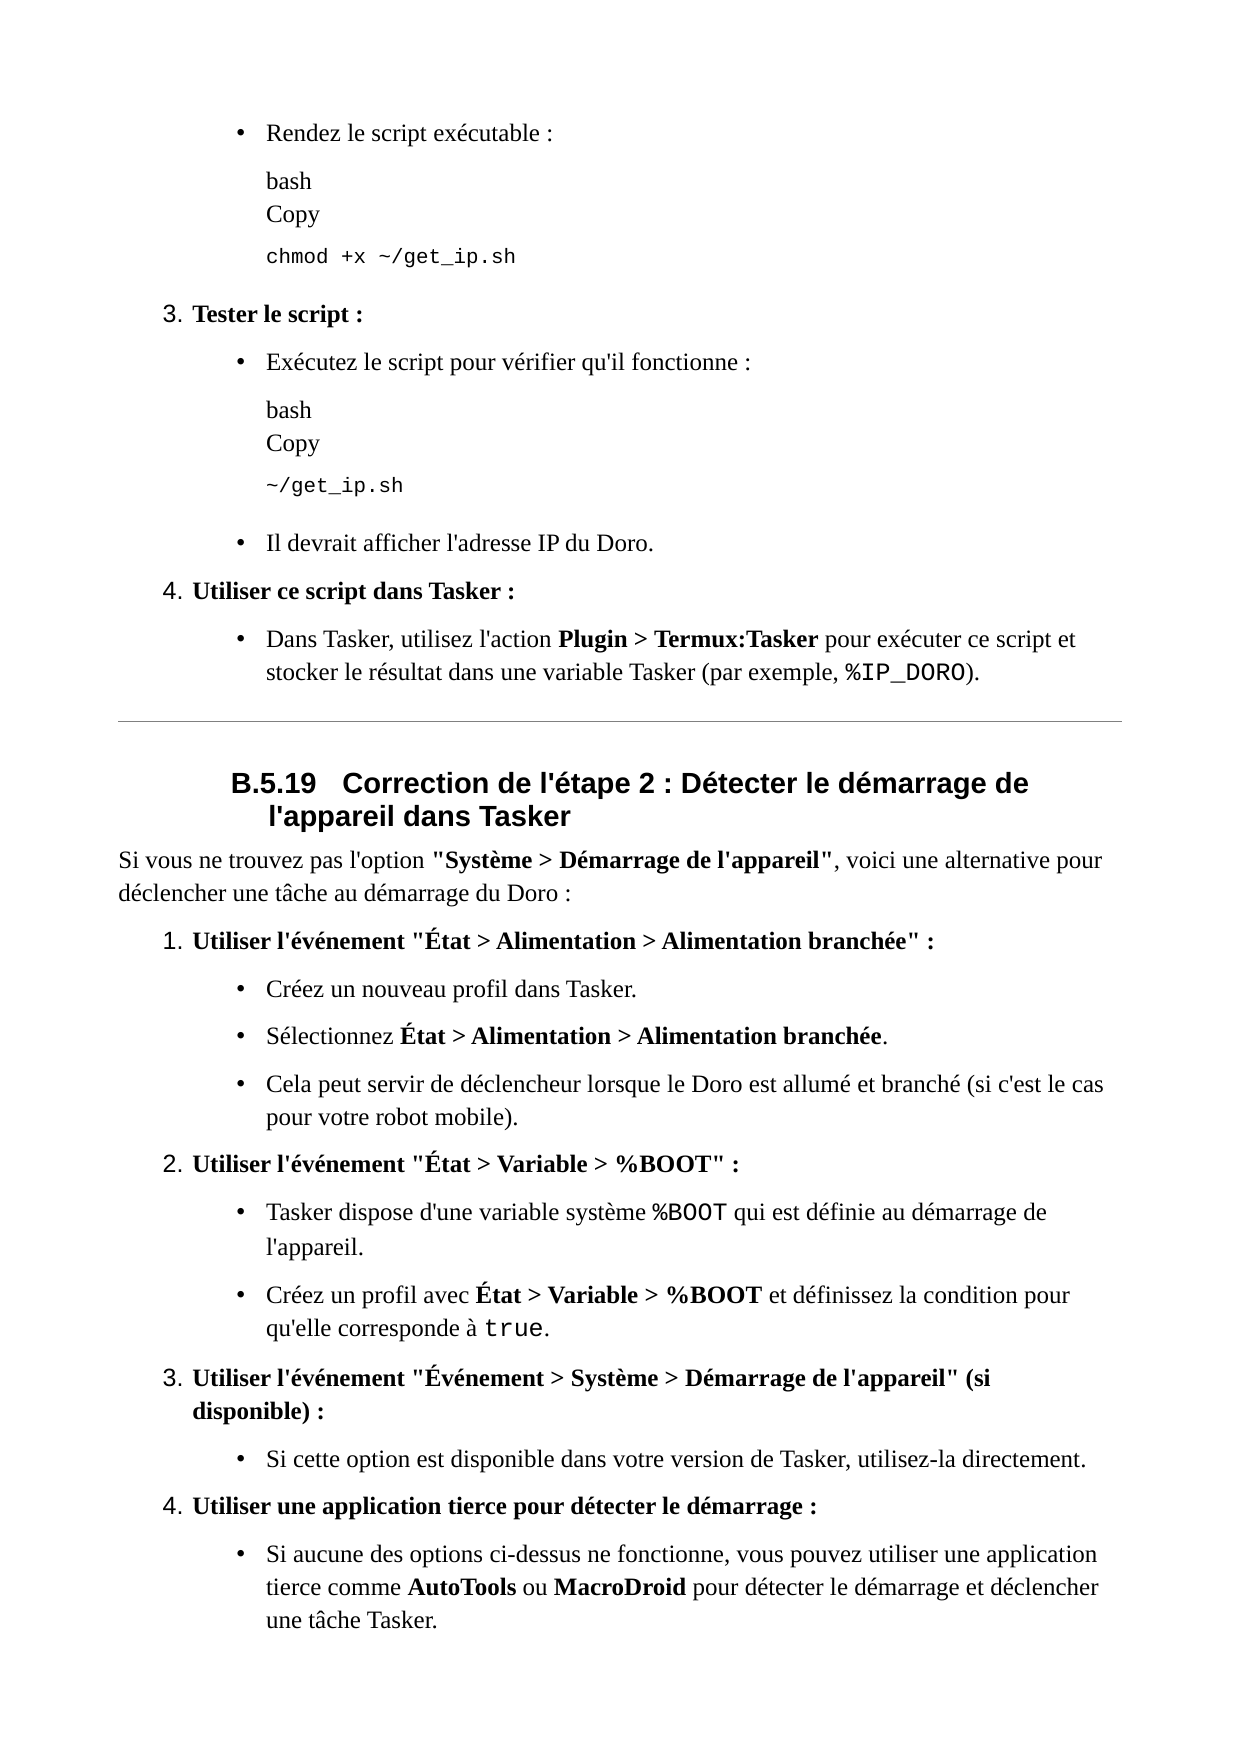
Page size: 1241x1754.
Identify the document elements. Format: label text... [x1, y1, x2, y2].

subtitle Correction de l'étape 2 : Détecter le démarrage de l'appareil dans Tasker [231, 766, 1122, 833]
list Dans Tasker, utilisez l'action Plugin > Termux:Tasker pour exécuter ce script et stocker le résultat dans une variable Tasker (par exemple, %IP_DORO). [236, 624, 1122, 688]
text Si vous ne trouvez pas l'option "Système > Démarrage de l'appareil", voici une alternative pour déclencher une tâche au démarrage du Doro : [118, 845, 1122, 907]
list Exécutez le script pour vérifier qu'il fonctionne : [236, 347, 1122, 376]
list Utiliser ce script dans Tasker : [162, 576, 1122, 605]
list Tester le script : [162, 299, 1122, 328]
list Créez un nouveau profil dans Tasker. [236, 974, 1122, 1002]
list Utiliser une application tierce pour détecter le démarrage : [162, 1491, 1122, 1520]
list chmod +x ~/get_ip.sh [236, 246, 1122, 270]
list Utiliser l'événement "État > Alimentation > Alimentation branchée" : [162, 926, 1122, 955]
list bash [236, 166, 1122, 194]
list Tasker dispose d'une variable système %BOOT qui est définie au démarrage de l'appareil. [236, 1197, 1122, 1261]
list Utiliser l'événement "État > Variable > %BOOT" : [162, 1149, 1122, 1178]
list Créez un profil avec État > Variable > %BOOT et définissez la condition pour qu'elle corresponde à true. [236, 1280, 1122, 1344]
list bash [236, 395, 1122, 423]
list Si cette option est disponible dans votre version de Tasker, utilisez-la directement. [236, 1444, 1122, 1472]
list Si aucune des options ci-dessus ne fonctionne, vous pouvez utiliser une application tierce comme AutoTools ou MacroDroid pour détecter le démarrage et déclencher une tâche Tasker. [236, 1539, 1122, 1634]
list Cela peut servir de déclencheur lorsque le Doro est allumé et branché (si c'est le cas pour votre robot mobile). [236, 1069, 1122, 1131]
list Copy [236, 199, 1122, 227]
list ~/get_ip.sh [236, 475, 1122, 499]
list Utiliser l'événement "Événement > Système > Démarrage de l'appareil" (si disponible) : [162, 1363, 1122, 1425]
list Il devrait afficher l'adresse IP du Doro. [236, 528, 1122, 557]
list Copy [236, 428, 1122, 457]
list Rendez le script exécutable : [236, 118, 1122, 147]
list Sélectionnez État > Alimentation > Alimentation branchée. [236, 1021, 1122, 1050]
